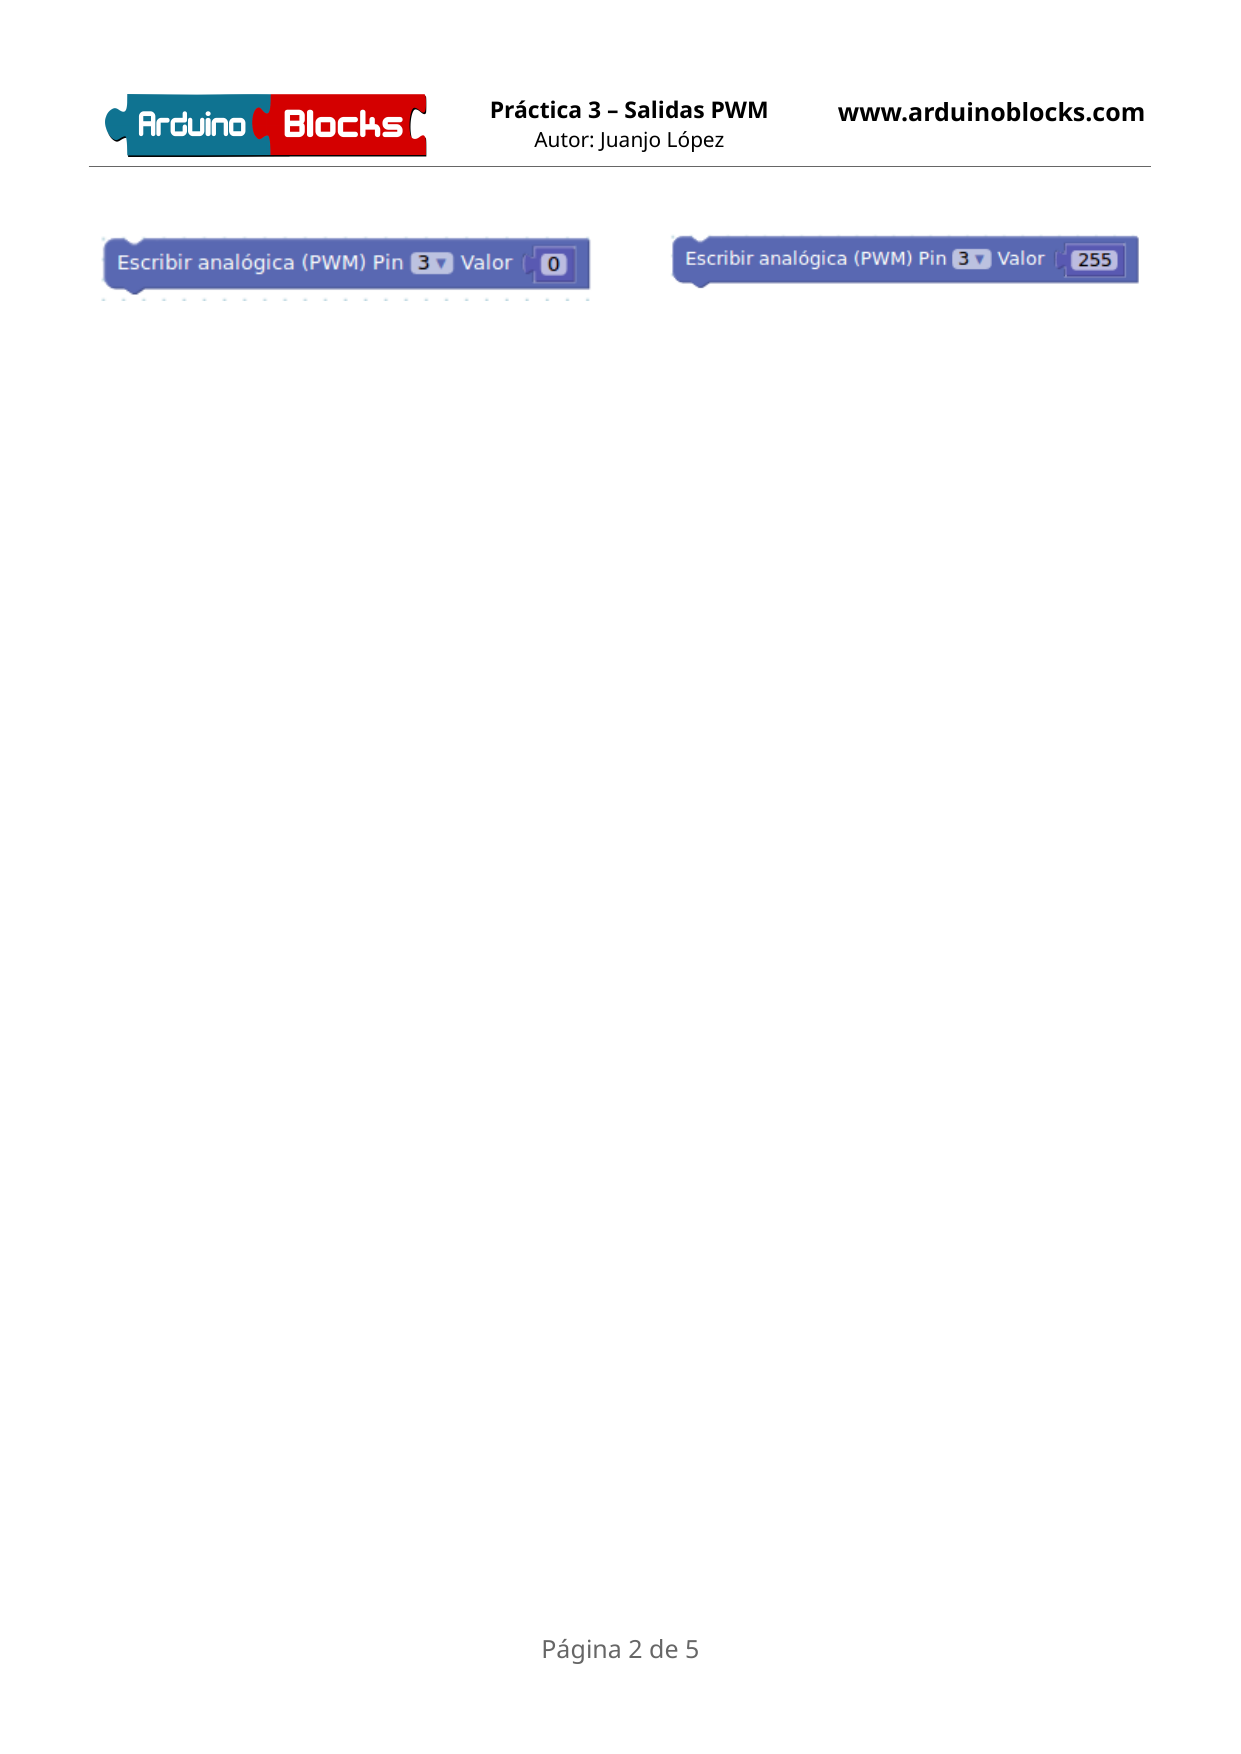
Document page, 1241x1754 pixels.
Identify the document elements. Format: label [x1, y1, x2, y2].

picture [105, 94, 427, 157]
table_cell [89, 224, 661, 307]
table_cell [661, 224, 1152, 307]
picture [94, 230, 605, 301]
picture [667, 230, 1146, 291]
